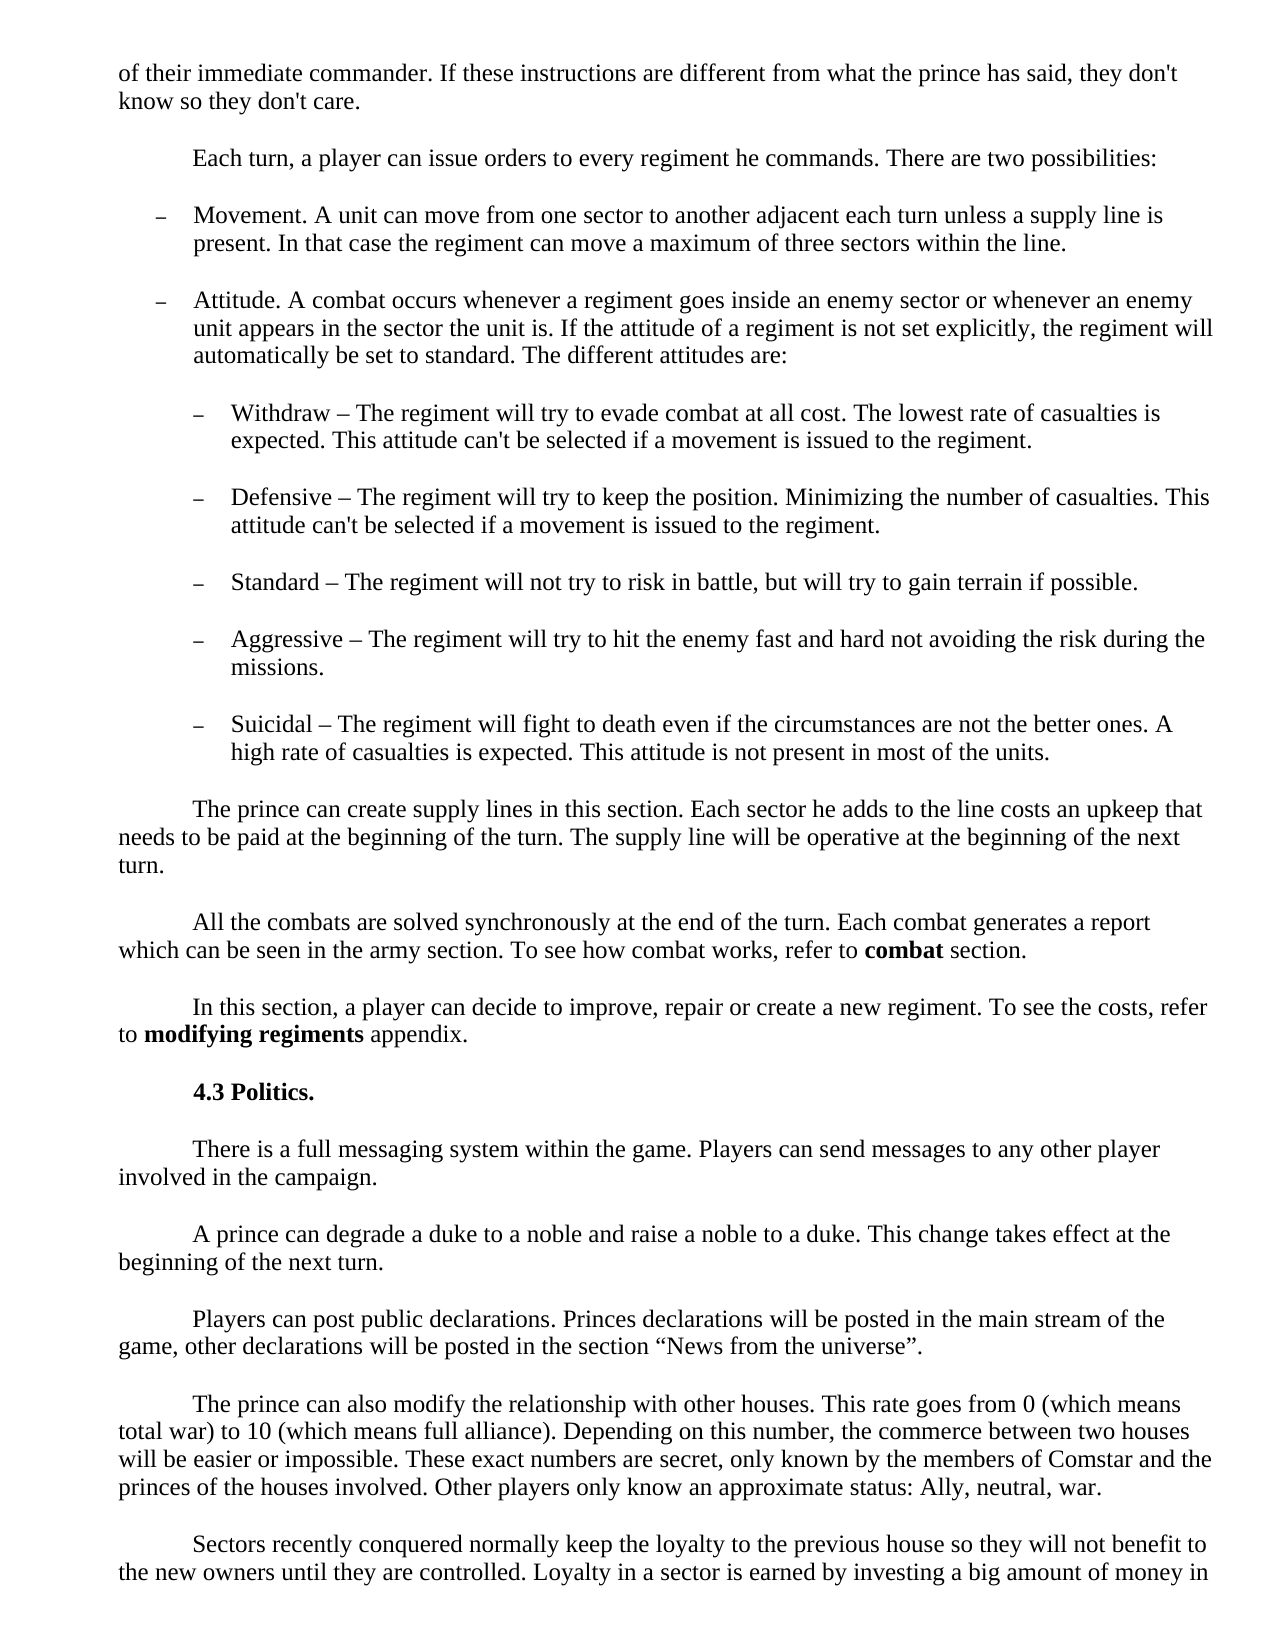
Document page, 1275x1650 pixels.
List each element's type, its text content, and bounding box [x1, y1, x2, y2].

list Attitude. A combat occurs whenever a regiment goes inside an enemy sector or whenever an enemy unit appears in the sector the unit is. If the attitude of a regiment is not set explicitly, the regiment will automatically be set to standard. The different attitudes are: [156, 286, 1216, 369]
text The prince can create supply lines in this section. Each sector he adds to the line costs an upkeep that needs to be paid at the beginning of the turn. The supply line will be operative at the beginning of the next turn. [118, 795, 1216, 878]
text The prince can also modify the relationship with other houses. This rate goes from 0 (which means total war) to 10 (which means full alliance). Depending on this number, the commerce between two houses will be easier or impossible. These exact numbers are secret, only known by the members of Comstar and the princes of the houses involved. Other players only know an approximate status: Ally, neutral, war. [118, 1390, 1216, 1501]
text There is a full messaging system within the game. Players can send messages to any other player involved in the campaign. [118, 1135, 1216, 1190]
text Sectors recently conquered normally keep the loyalty to the previous house so they will not benefit to the new owners until they are controlled. Loyalty in a sector is earned by investing a big amount of money in [118, 1530, 1216, 1585]
text A prince can degrade a duke to a noble and raise a noble to a duke. This change takes effect at the beginning of the next turn. [118, 1220, 1216, 1275]
text Each turn, a player can issue orders to every regiment he commands. There are two possibilities: [118, 144, 1216, 172]
list Suicidal – The regiment will fight to death even if the circumstances are not the better ones. A high rate of casualties is expected. This attitude is not present in most of the units. [193, 711, 1216, 766]
list Defensive – The regiment will try to keep the position. Minimizing the number of casualties. This attitude can't be selected if a movement is issued to the regiment. [193, 483, 1216, 539]
text All the combats are solved synchronously at the end of the turn. Each combat generates a report which can be seen in the army section. To see how combat works, refer to combat section. [118, 908, 1216, 963]
list Movement. A unit can move from one sector to another adjacent each turn unless a supply line is present. In that case the regiment can move a maximum of three sectors within the line. [156, 201, 1216, 257]
list Politics. [193, 1078, 1216, 1106]
list Withdraw – The regiment will try to evade combat at all cost. The lowest rate of casualties is expected. This attitude can't be selected if a movement is issued to the regiment. [193, 399, 1216, 454]
list Aggressive – The regiment will try to hit the enemy fast and hard not avoiding the risk during the missions. [193, 626, 1216, 681]
text Players can post public declarations. Princes declarations will be posted in the main stream of the game, other declarations will be posted in the section “News from the universe”. [118, 1305, 1216, 1360]
list Standard – The regiment will not try to risk in battle, but will try to gain terrain if possible. [193, 568, 1216, 596]
text of their immediate commander. If these instructions are different from what the prince has said, they don't know so they don't care. [118, 59, 1216, 114]
text In this section, a player can decide to improve, repair or create a new regiment. To see the costs, refer to modifying regiments appendix. [118, 993, 1216, 1048]
